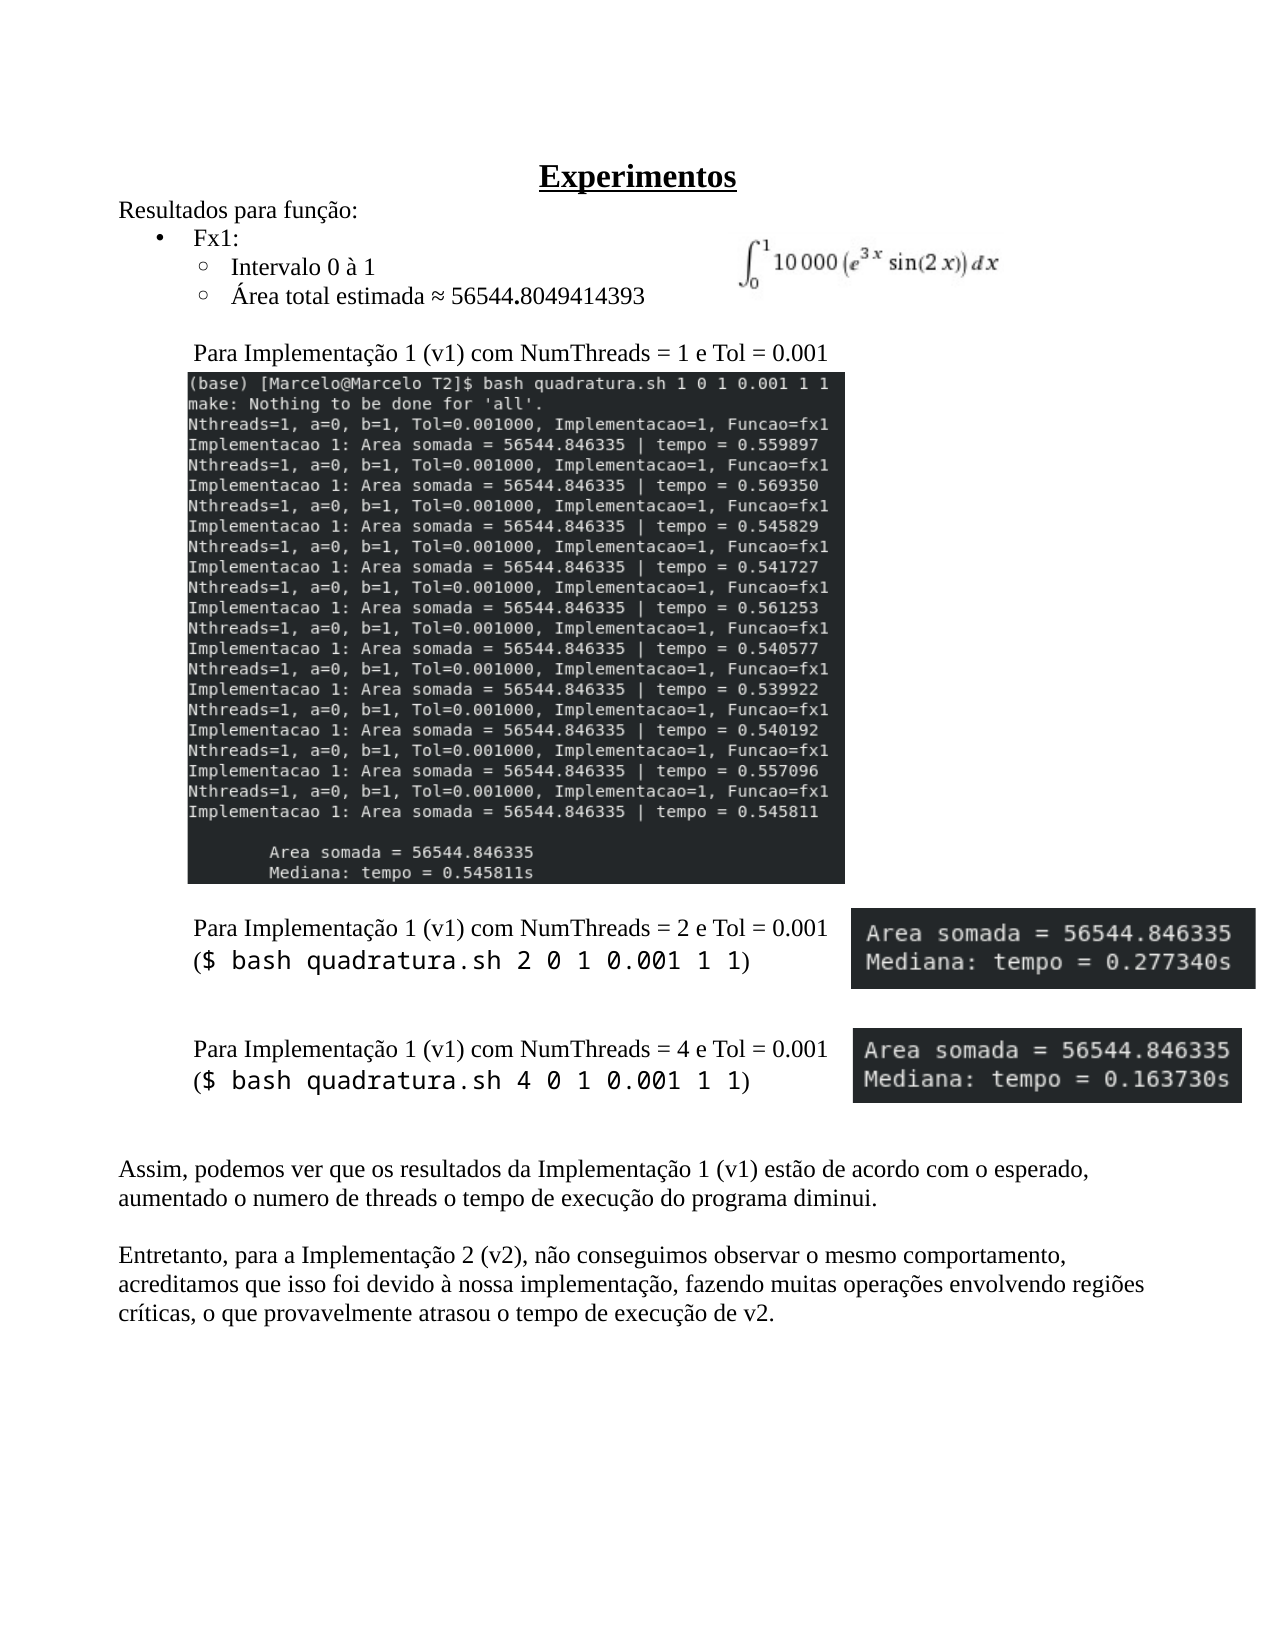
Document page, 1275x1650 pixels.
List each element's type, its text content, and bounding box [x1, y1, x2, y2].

picture [852, 1028, 1242, 1103]
list Para Implementação 1 (v1) com NumThreads = 1 e Tol = 0.001 [156, 338, 1157, 367]
picture [727, 232, 1005, 305]
picture [851, 908, 1256, 989]
text Entretanto, para a Implementação 2 (v2), não conseguimos observar o mesmo comportamento, acreditamos que isso foi devido à nossa implementação, fazendo muitas operações envolvendo regiões críticas, o que provavelmente atrasou o tempo de execução de v2. [118, 1240, 1157, 1327]
text Para Implementação 1 (v1) com NumThreads = 2 e Tol = 0.001 ($ bash quadratura.sh 2 0 1 0.001 1 1) [118, 913, 851, 976]
picture [187, 372, 845, 884]
text Resultados para função: [118, 195, 1157, 223]
text Experimentos [118, 156, 1157, 195]
list Fx1: [156, 223, 1157, 252]
list Intervalo 0 à 1 [193, 252, 727, 281]
text Para Implementação 1 (v1) com NumThreads = 4 e Tol = 0.001 ($ bash quadratura.sh 4 0 1 0.001 1 1) [118, 1034, 852, 1097]
list [1005, 252, 1157, 281]
text Assim, podemos ver que os resultados da Implementação 1 (v1) estão de acordo com o esperado, aumentado o numero de threads o tempo de execução do programa diminui. [118, 1125, 1157, 1212]
list Área total estimada ≈ 56544.8049414393 [193, 281, 1157, 310]
